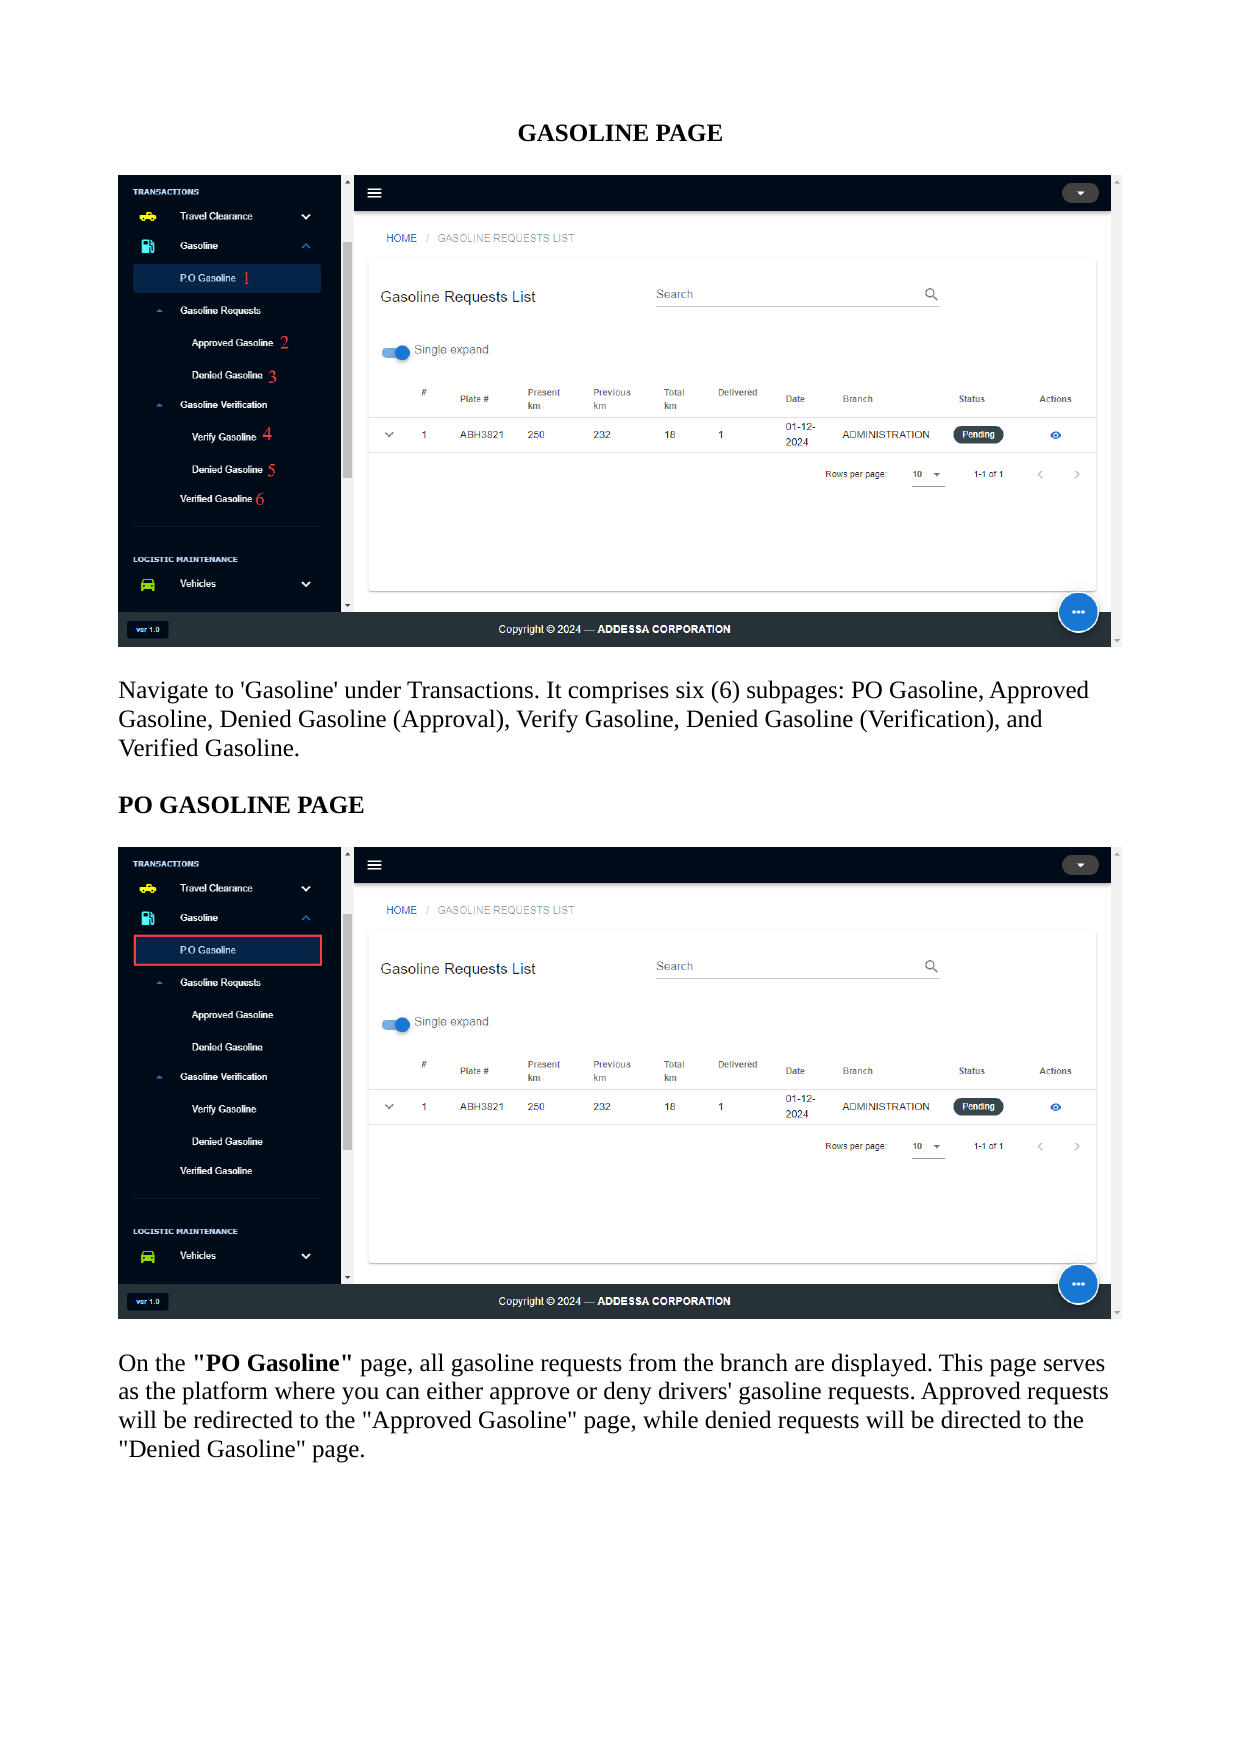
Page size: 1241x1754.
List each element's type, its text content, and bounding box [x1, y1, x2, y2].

text On the "PO Gasoline" page, all gasoline requests from the branch are displayed. This page serves as the platform where you can either approve or deny drivers' gasoline requests. Approved requests will be redirected to the "Approved Gasoline" page, while denied requests will be directed to the "Denied Gasoline" page. [118, 1348, 1122, 1463]
text Navigate to 'Gasoline' under Transactions. It comprises six (6) subpages: PO Gasoline, Approved Gasoline, Denied Gasoline (Approval), Verify Gasoline, Denied Gasoline (Verification), and Verified Gasoline. [118, 675, 1122, 762]
text PO GASOLINE PAGE [118, 790, 1122, 819]
picture [118, 847, 1123, 1319]
picture [118, 175, 1123, 647]
text GASOLINE PAGE [118, 118, 1122, 147]
